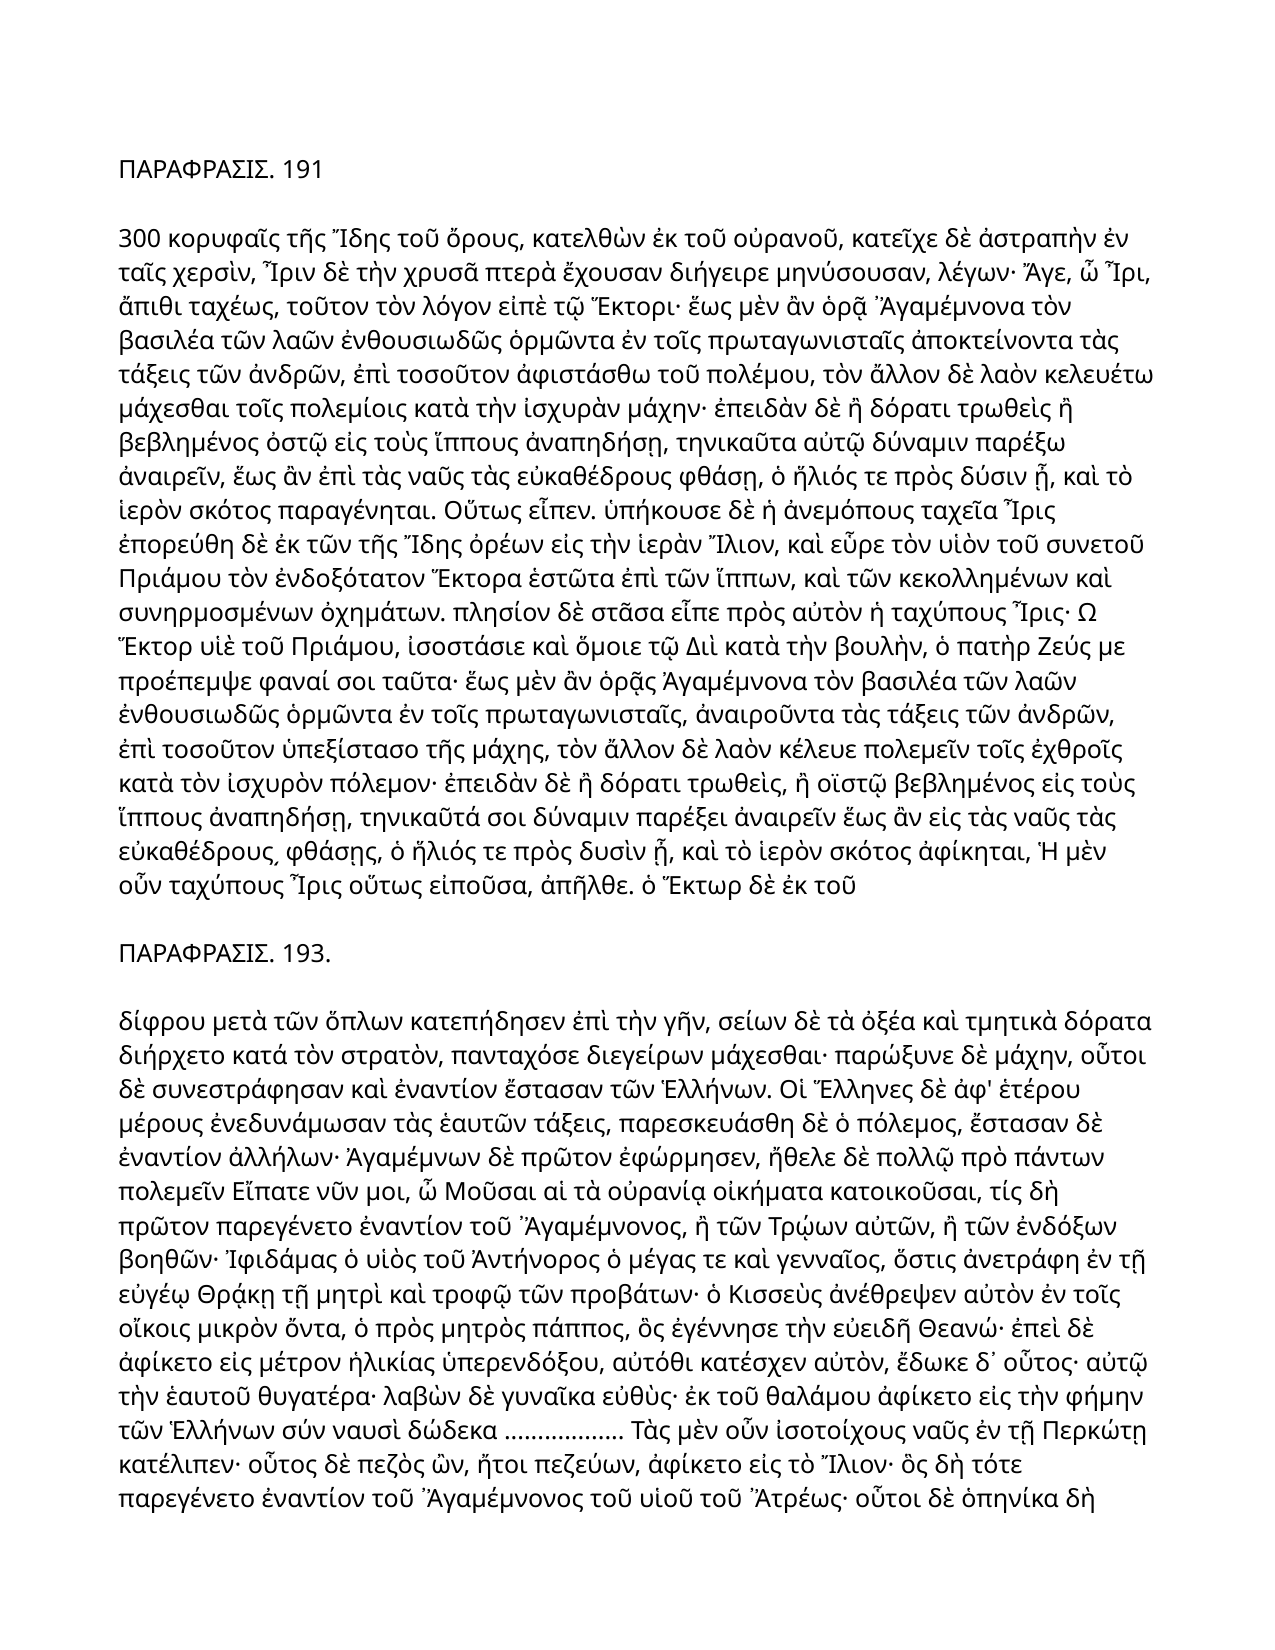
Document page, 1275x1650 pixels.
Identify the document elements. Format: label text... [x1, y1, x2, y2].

text 300 κορυφαῖς τῆς Ἴδης τοῦ ὄρους, κατελθὼν ἐκ τοῦ οὐρανοῦ, κατεῖχε δὲ ἀστραπὴν ἐν ταῖς χερσὶν, Ἶριν δὲ τὴν χρυσᾶ πτερὰ ἔχουσαν διήγειρε μηνύσουσαν, λέγων· Ἄγε, ὦ Ἶρι, ἄπιθι ταχέως, τοῦτον τὸν λόγον εἰπὲ τῷ Ἕκτορι· ἕως μὲν ἂν ὁρᾷ ᾿Ἀγαμέμνονα τὸν βασιλέα τῶν λαῶν ἐνθουσιωδῶς ὁρμῶντα ἐν τοῖς πρωταγωνισταῖς ἀποκτείνοντα τὰς τάξεις τῶν ἀνδρῶν, ἐπὶ τοσοῦτον ἀφιστάσθω τοῦ πολέμου, τὸν ἄλλον δὲ λαὸν κελευέτω μάχεσθαι τοῖς πολεμίοις κατὰ τὴν ἰσχυρὰν μάχην· ἐπειδὰν δὲ ἢ δόρατι τρωθεὶς ἢ βεβλημένος ὀστῷ εἰς τοὺς ἵππους ἀναπηδήσῃ, τηνικαῦτα αὐτῷ δύναμιν παρέξω ἀναιρεῖν, ἕως ἂν ἐπὶ τὰς ναῦς τὰς εὐκαθέδρους φθάσῃ, ὁ ἥλιός τε πρὸς δύσιν ᾖ, καὶ τὸ ἱερὸν σκότος παραγένηται. Οὕτως εἶπεν. ὑπήκουσε δὲ ἡ ἀνεμόπους ταχεῖα Ἶρις ἐπορεύθη δὲ ἐκ τῶν τῆς Ἴδης ὀρέων εἰς τὴν ἱερὰν Ἴλιον, καὶ εὗρε τὸν υἱὸν τοῦ συνετοῦ Πριάμου τὸν ἐνδοξότατον Ἕκτορα ἑστῶτα ἐπὶ τῶν ἵππων, καὶ τῶν κεκολλημένων καὶ συνηρμοσμένων ὀχημάτων. πλησίον δὲ στᾶσα εἶπε πρὸς αὐτὸν ἡ ταχύπους Ἶρις· Ω Ἕκτορ υἱὲ τοῦ Πριάμου, ἰσοστάσιε καὶ ὅμοιε τῷ Διὶ κατὰ τὴν βουλὴν, ὁ πατὴρ Ζεύς με προέπεμψε φαναί σοι ταῦτα· ἕως μὲν ἂν ὁρᾷς Ἀγαμέμνονα τὸν βασιλέα τῶν λαῶν ἐνθουσιωδῶς ὁρμῶντα ἐν τοῖς πρωταγωνισταῖς, ἀναιροῦντα τὰς τάξεις τῶν ἀνδρῶν, ἐπὶ τοσοῦτον ὑπεξίστασο τῆς μάχης, τὸν ἄλλον δὲ λαὸν κέλευε πολεμεῖν τοῖς ἐχθροῖς κατὰ τὸν ἰσχυρὸν πόλεμον· ἐπειδὰν δὲ ἢ δόρατι τρωθεὶς, ἢ οϊστῷ βεβλημένος εἰς τοὺς ἵππους ἀναπηδήσῃ, τηνικαῦτά σοι δύναμιν παρέξει ἀναιρεῖν ἕως ἂν εἰς τὰς ναῦς τὰς εὐκαθέδρους͵ φθάσῃς, ὁ ἥλιός τε πρὸς δυσὶν ᾖ, καὶ τὸ ἱερὸν σκότος ἀφίκηται, Ἡ μὲν οὖν ταχύπους Ἶρις οὕτως εἰποῦσα, ἀπῆλθε. ὁ Ἕκτωρ δὲ ἐκ τοῦ [118, 220, 1157, 902]
text ΠΑΡΑΦΡΑΣΙΣ. 191 [118, 152, 1157, 186]
text ΠΑΡΑΦΡΑΣΙΣ. 193. [118, 936, 1157, 970]
text δίφρου μετὰ τῶν ὅπλων κατεπήδησεν ἐπὶ τὴν γῆν, σείων δὲ τὰ ὀξέα καὶ τμητικὰ δόρατα διήρχετο κατά τὸν στρατὸν, πανταχόσε διεγείρων μάχεσθαι· παρώξυνε δὲ μάχην, οὗτοι δὲ συνεστράφησαν καὶ ἐναντίον ἔστασαν τῶν Ἑλλήνων. Οἱ Ἕλληνες δὲ ἀφ' ἑτέρου μέρους ἐνεδυνάμωσαν τὰς ἑαυτῶν τάξεις, παρεσκευάσθη δὲ ὁ πόλεμος, ἔστασαν δὲ ἐναντίον ἀλλήλων· Ἀγαμέμνων δὲ πρῶτον ἐφώρμησεν, ἤθελε δὲ πολλῷ πρὸ πάντων πολεμεῖν Εἴπατε νῦν μοι, ὦ Μοῦσαι αἱ τὰ οὐρανίᾳ οἰκήματα κατοικοῦσαι, τίς δὴ πρῶτον παρεγένετο ἐναντίον τοῦ ᾿Ἀγαμέμνονος, ἢ τῶν Τρῴων αὐτῶν, ἢ τῶν ἐνδόξων βοηθῶν· Ἰφιδάμας ὁ υἱὸς τοῦ Ἀντήνορος ὁ μέγας τε καὶ γενναῖος, ὅστις ἀνετράφη ἐν τῇ εὐγέῳ Θρᾴκῃ τῇ μητρὶ καὶ τροφῷ τῶν προβάτων· ὁ Κισσεὺς ἀνέθρεψεν αὐτὸν ἐν τοῖς οἴκοις μικρὸν ὄντα, ὁ πρὸς μητρὸς πάππος, ὃς ἐγέννησε τὴν εὐειδῆ Θεανώ· ἐπεὶ δὲ ἀφίκετο εἰς μέτρον ἡλικίας ὑπερενδόξου, αὐτόθι κατέσχεν αὐτὸν, ἔδωκε δ᾽ οὗτος· αὐτῷ τὴν ἑαυτοῦ θυγατέρα· λαβὼν δὲ γυναῖκα εὐθὺς· ἐκ τοῦ θαλάμου ἀφίκετο εἰς τὴν φήμην τῶν Ἑλλήνων σύν ναυσὶ δώδεκα .................. Τὰς μὲν οὖν ἰσοτοίχους ναῦς ἐν τῇ Περκώτῃ κατέλιπεν· οὗτος δὲ πεζὸς ὢν, ἤτοι πεζεύων, ἀφίκετο εἰς τὸ Ἴλιον· ὃς δὴ τότε παρεγένετο ἐναντίον τοῦ ᾿Ἀγαμέμνονος τοῦ υἱοῦ τοῦ ᾿Ἀτρέως· οὗτοι δὲ ὁπηνίκα δὴ [118, 1004, 1157, 1515]
